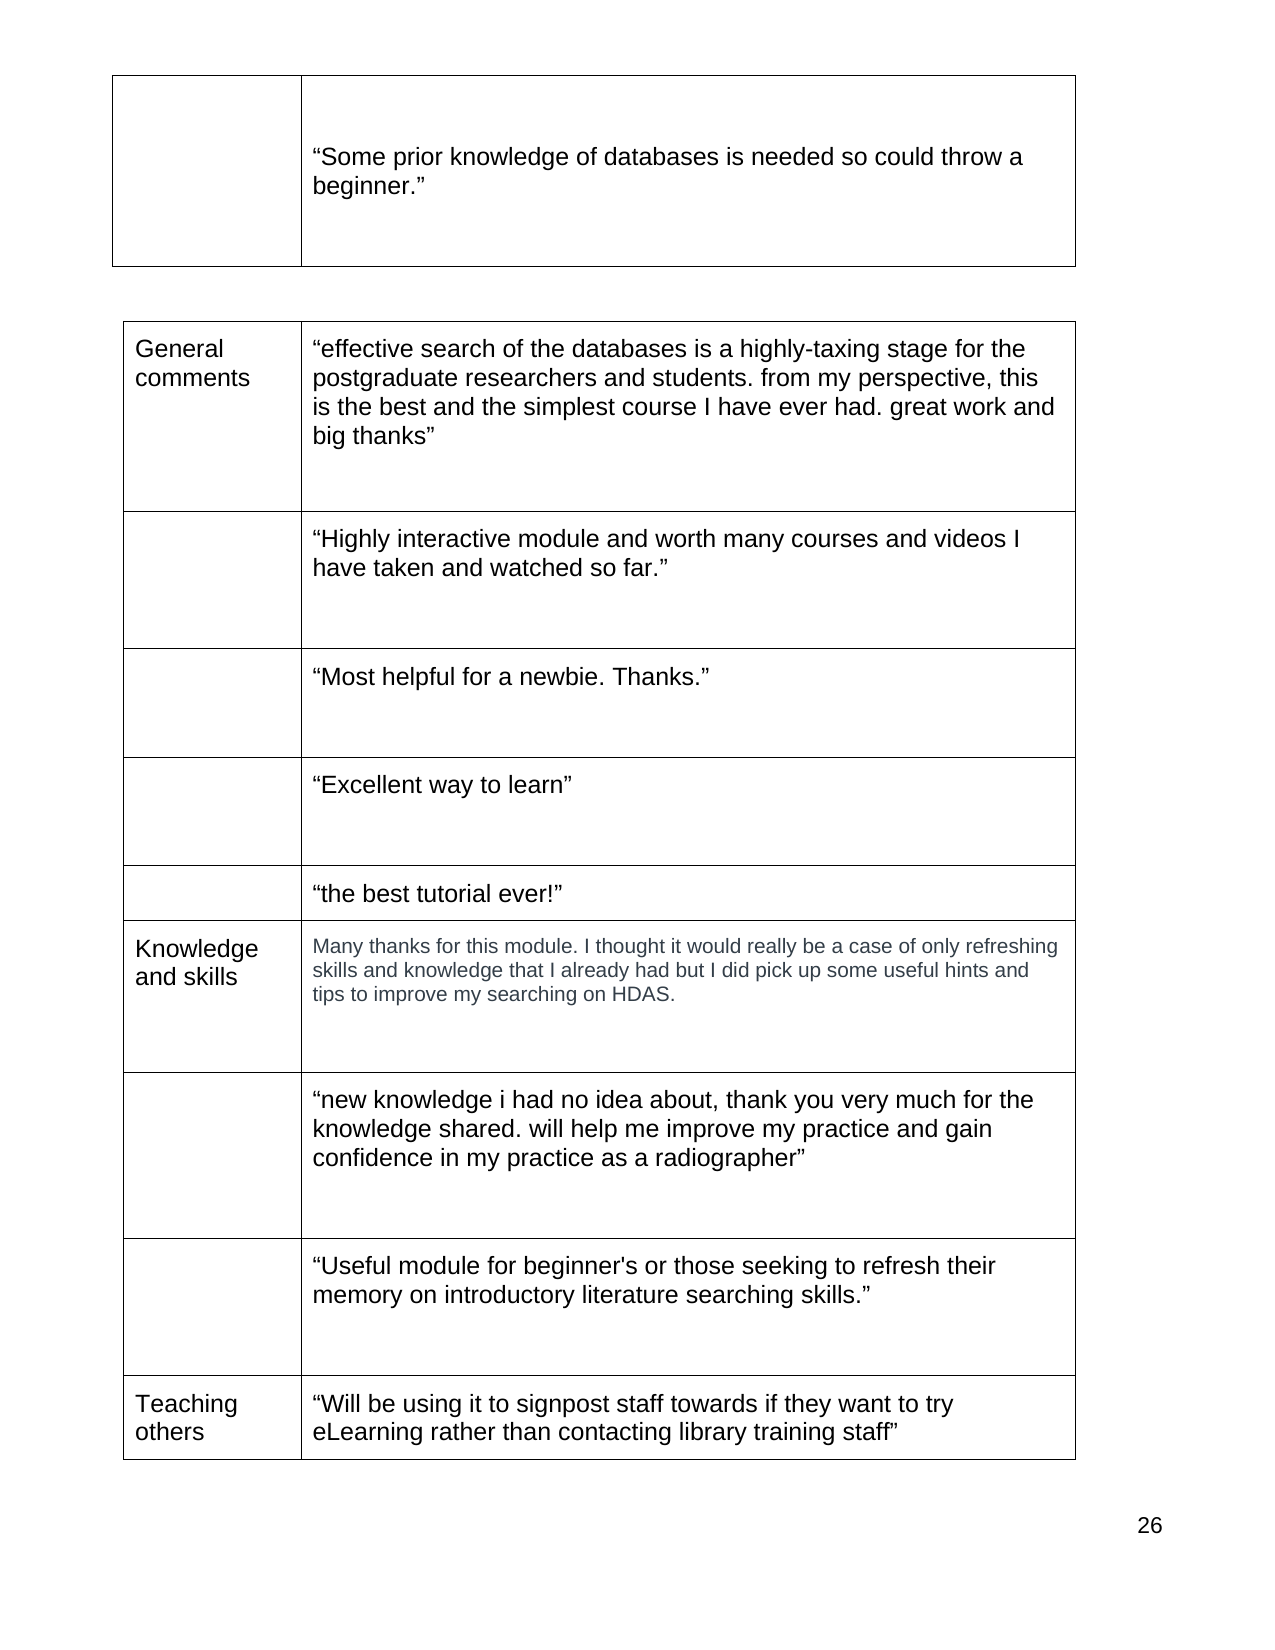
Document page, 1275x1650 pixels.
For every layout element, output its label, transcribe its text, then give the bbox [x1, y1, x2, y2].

table_cell [124, 512, 301, 648]
table_cell “Useful module for beginner's or those seeking to refresh their memory on introductory literature searching skills.” [302, 1239, 1075, 1375]
table_cell “new knowledge i had no idea about, thank you very much for the knowledge shared. will help me improve my practice and gain confidence in my practice as a radiographer” [302, 1073, 1075, 1238]
table_cell [124, 649, 301, 757]
table_cell “the best tutorial ever!” [302, 866, 1075, 920]
table_cell Teaching others [124, 1376, 301, 1458]
table_cell “Some prior knowledge of databases is needed so could throw a beginner.” [302, 76, 1075, 266]
table_cell “Will be using it to signpost staff towards if they want to try eLearning rather than contacting library training staff” [302, 1376, 1075, 1458]
table_cell Knowledge and skills [124, 921, 301, 1072]
table_cell [124, 758, 301, 865]
table_cell “Highly interactive module and worth many courses and videos I have taken and watched so far.” [302, 512, 1075, 648]
table_cell [124, 1239, 301, 1375]
table_cell [124, 1073, 301, 1238]
table_header General comments [124, 322, 301, 511]
table_cell “Excellent way to learn” [302, 758, 1075, 865]
table_cell [113, 76, 301, 266]
table_cell Many thanks for this module. I thought it would really be a case of only refreshing skills and knowledge that I already had but I did pick up some useful hints and tips to improve my searching on HDAS. [302, 921, 1075, 1072]
table_cell “Most helpful for a newbie. Thanks.” [302, 649, 1075, 757]
table_header “effective search of the databases is a highly-taxing stage for the postgraduate researchers and students. from my perspective, this is the best and the simplest course I have ever had. great work and big thanks” [302, 322, 1075, 511]
table_cell [124, 866, 301, 920]
